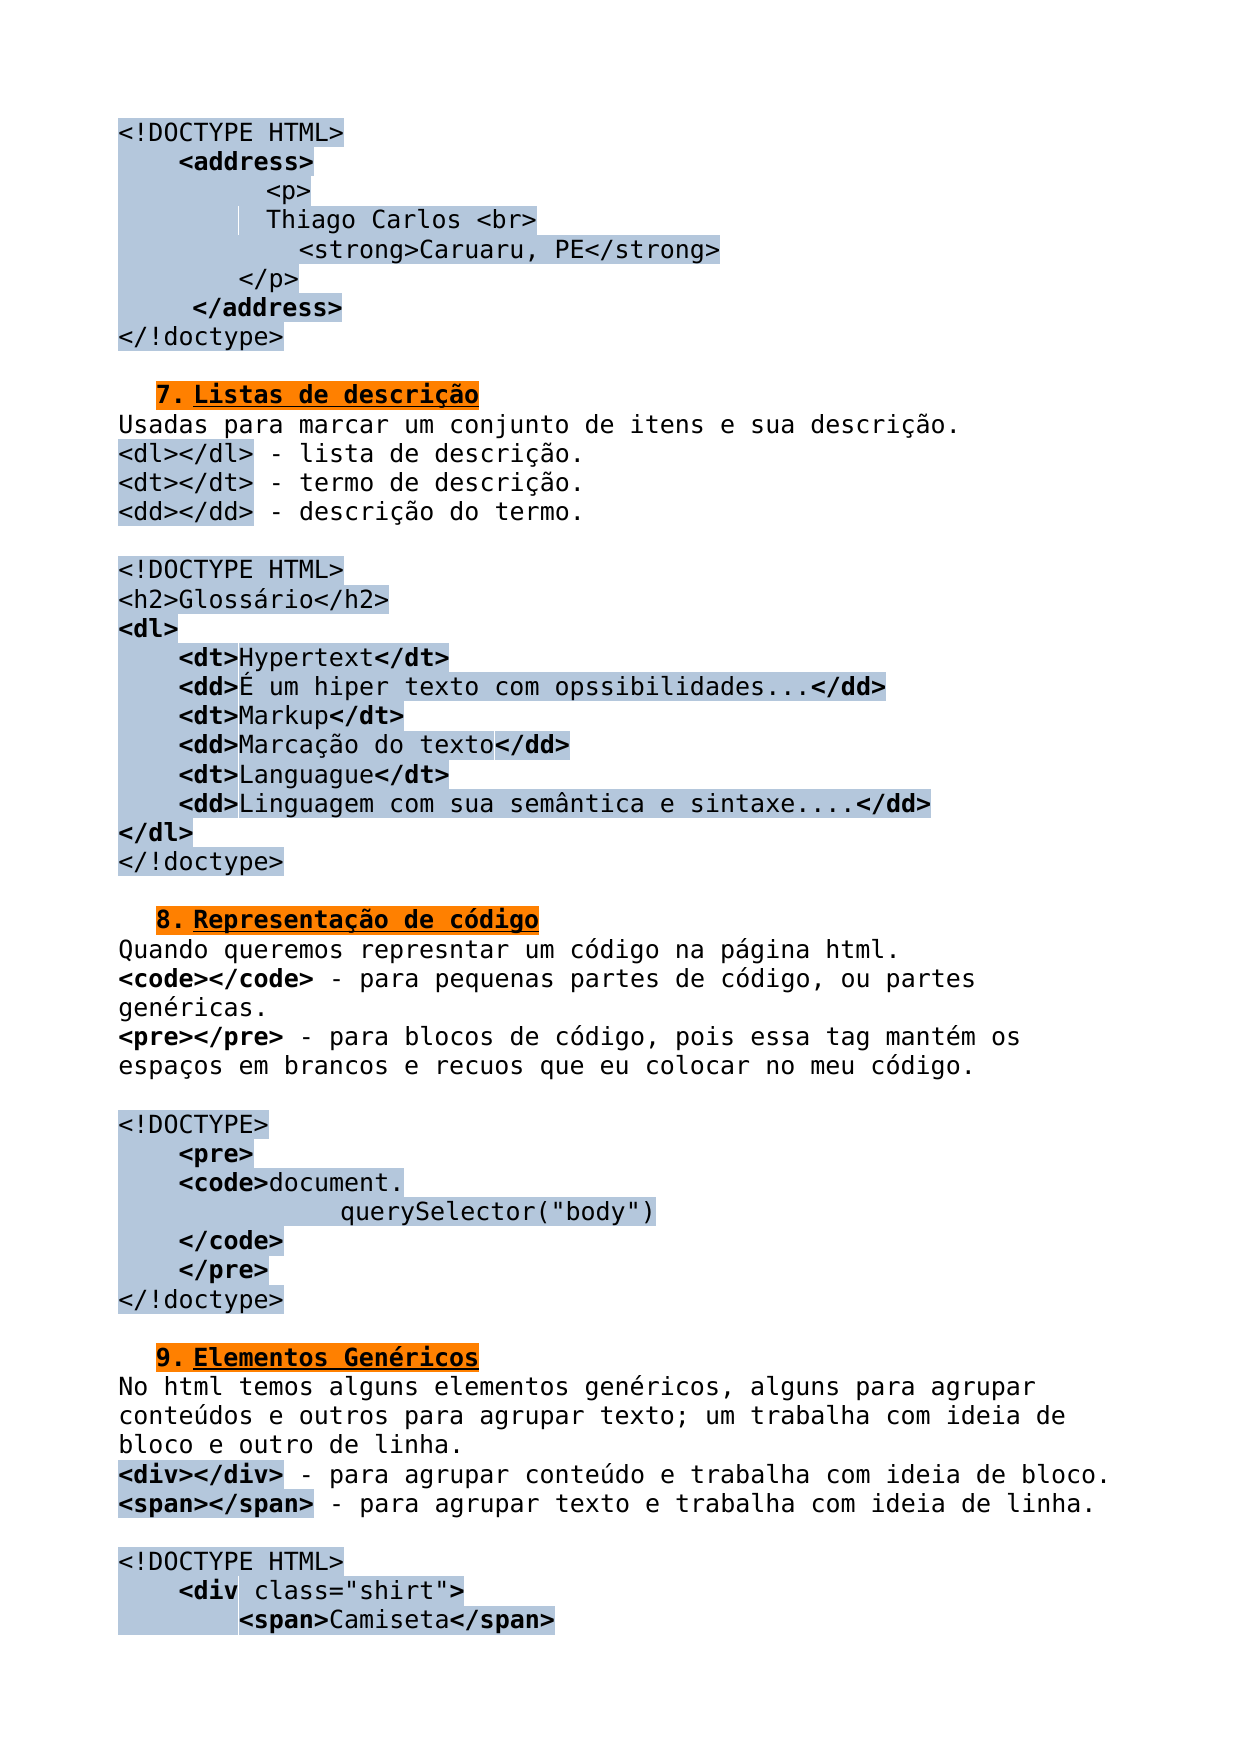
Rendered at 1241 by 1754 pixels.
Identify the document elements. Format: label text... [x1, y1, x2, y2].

text <dl> [118, 614, 1122, 643]
text <p> [118, 176, 1122, 206]
text </p> [118, 264, 1122, 293]
list Elementos Genéricos [193, 1343, 1122, 1372]
text <pre></pre> - para blocos de código, pois essa tag mantém os espaços em brancos e recuos que eu colocar no meu código. [118, 1022, 1122, 1081]
text <!DOCTYPE HTML> [118, 556, 1122, 585]
text </code> [118, 1226, 1122, 1256]
list Representação de código [193, 906, 1122, 935]
text <dt>Hypertext</dt> [118, 643, 1122, 672]
text <address> [118, 147, 1122, 176]
text <div class="shirt"> [118, 1576, 1122, 1606]
list Listas de descrição [193, 381, 1122, 410]
text <dd>É um hiper texto com opssibilidades...</dd> [118, 672, 1122, 701]
text <!DOCTYPE> [118, 1110, 1122, 1139]
text </address> [118, 293, 1122, 322]
text </dl> [118, 818, 1122, 847]
text No html temos alguns elementos genéricos, alguns para agrupar conteúdos e outros para agrupar texto; um trabalha com ideia de bloco e outro de linha. [118, 1372, 1122, 1460]
text <dd></dd> - descrição do termo. [118, 497, 1122, 526]
text Thiago Carlos <br> [118, 206, 1122, 235]
text <strong>Caruaru, PE</strong> [118, 235, 1122, 264]
text <dt></dt> - termo de descrição. [118, 468, 1122, 497]
text </!doctype> [118, 322, 1122, 351]
text Usadas para marcar um conjunto de itens e sua descrição. [118, 410, 1122, 439]
text <dd>Linguagem com sua semântica e sintaxe....</dd> [118, 789, 1122, 818]
text <dt>Languague</dt> [118, 760, 1122, 789]
text <span></span> - para agrupar texto e trabalha com ideia de linha. [118, 1489, 1122, 1518]
text <span>Camiseta</span> [118, 1606, 1122, 1635]
text </!doctype> [118, 847, 1122, 876]
text <!DOCTYPE HTML> [118, 118, 1122, 147]
text <div></div> - para agrupar conteúdo e trabalha com ideia de bloco. [118, 1460, 1122, 1489]
text <dl></dl> - lista de descrição. [118, 439, 1122, 468]
text <code></code> - para pequenas partes de código, ou partes genéricas. [118, 964, 1122, 1022]
text <dd>Marcação do texto</dd> [118, 731, 1122, 760]
text querySelector("body") [118, 1197, 1122, 1226]
text <!DOCTYPE HTML> [118, 1547, 1122, 1576]
text <dt>Markup</dt> [118, 701, 1122, 731]
text Quando queremos represntar um código na página html. [118, 935, 1122, 964]
text <h2>Glossário</h2> [118, 585, 1122, 614]
text <code>document. [118, 1168, 1122, 1197]
text </!doctype> [118, 1285, 1122, 1314]
text <pre> [118, 1139, 1122, 1168]
text </pre> [118, 1256, 1122, 1285]
